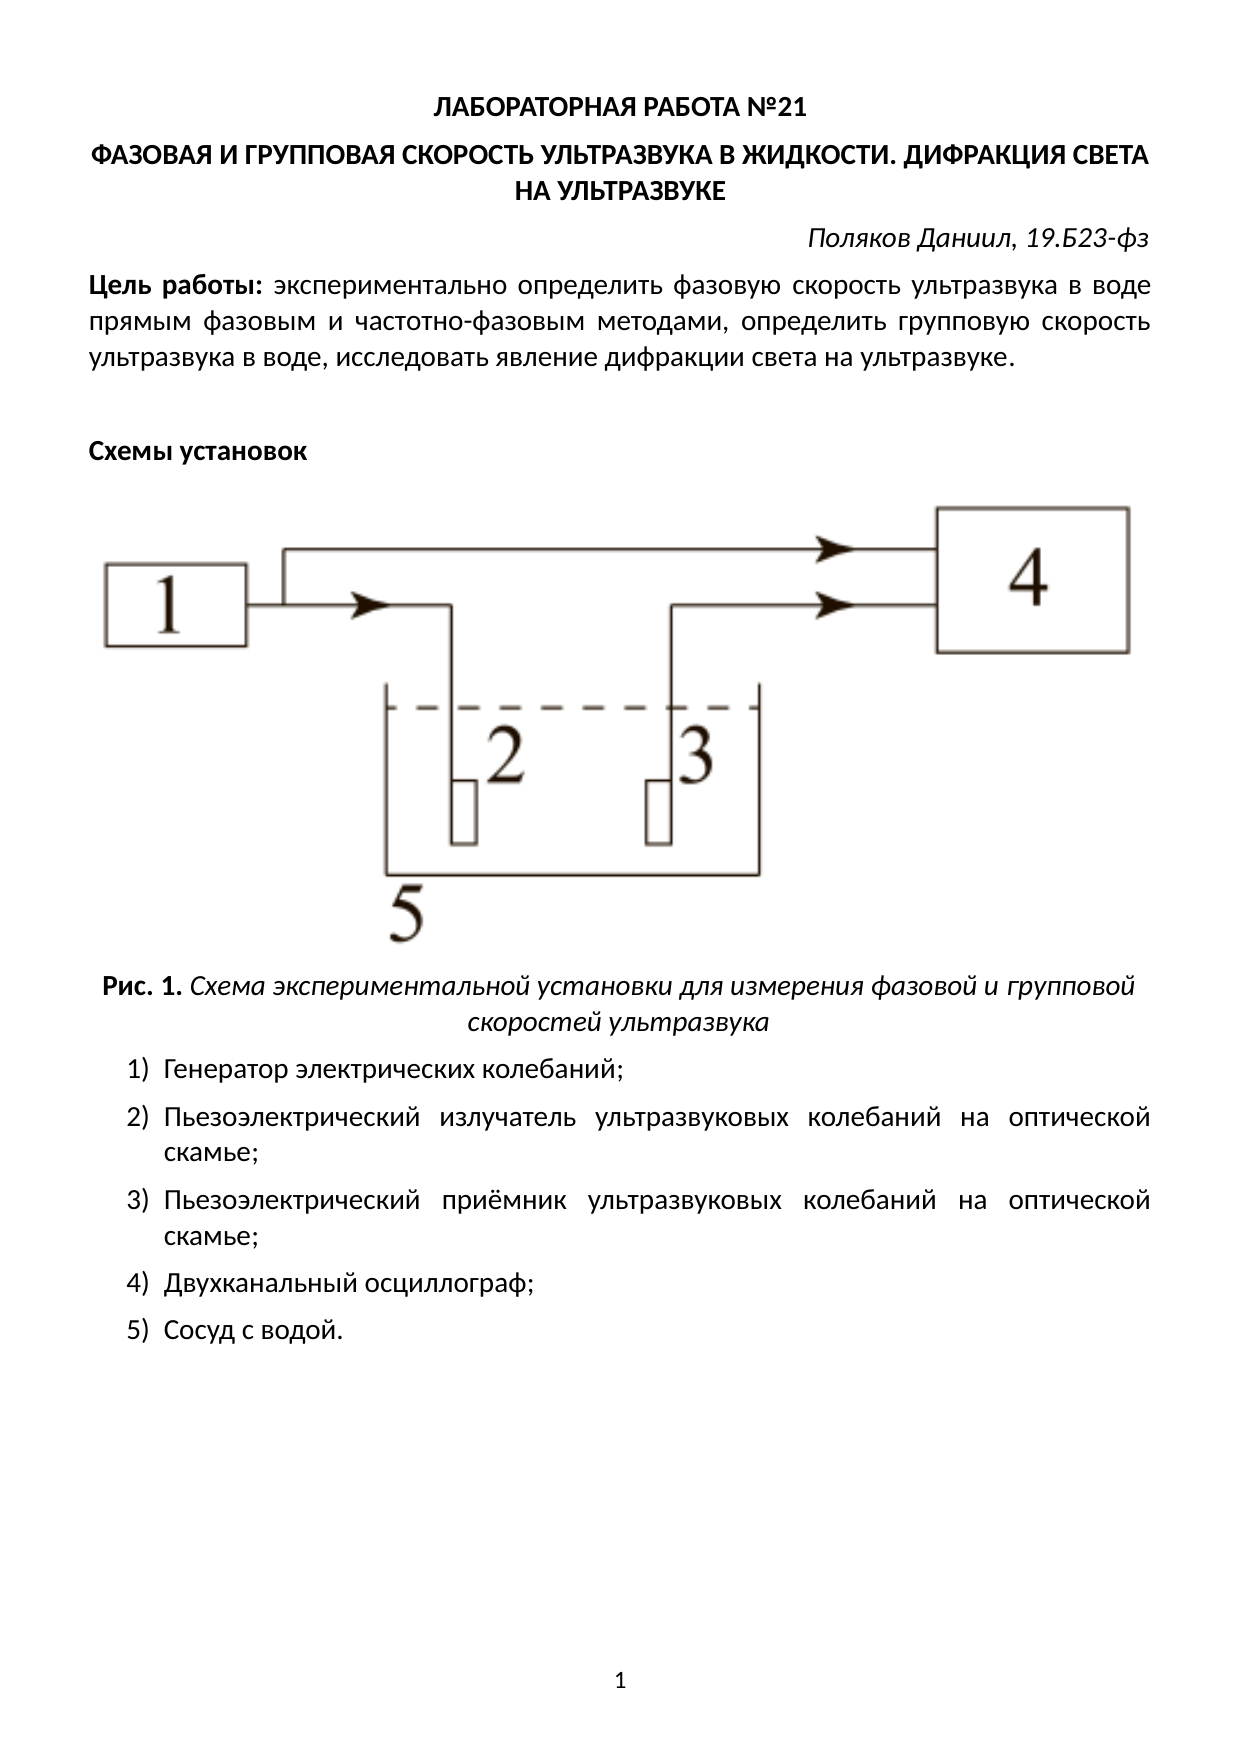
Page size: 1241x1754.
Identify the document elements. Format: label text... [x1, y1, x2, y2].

list Сосуд с водой. [126, 1311, 1152, 1347]
text Поляков Даниил, 19.Б23-фз [88, 219, 1152, 254]
title ЛАБОРАТОРНАЯ РАБОТА №21 [88, 88, 1152, 124]
text Цель работы: экспериментально определить фазовую скорость ультразвука в воде прямым фазовым и частотно-фазовым методами, определить групповую скорость ультразвука в воде, исследовать явление дифракции света на ультразвуке. [88, 266, 1152, 373]
text Рис. 1. Схема экспериментальной установки для измерения фазовой и групповой скоростей ультразвука [88, 967, 1152, 1039]
list Пьезоэлектрический излучатель ультразвуковых колебаний на оптической скамье; [126, 1098, 1152, 1169]
picture [88, 479, 1152, 956]
title ФАЗОВАЯ И ГРУППОВАЯ СКОРОСТЬ УЛЬТРАЗВУКА В ЖИДКОСТИ. ДИФРАКЦИЯ СВЕТА НА УЛЬТРАЗВУКЕ [88, 136, 1152, 207]
list Двухканальный осциллограф; [126, 1264, 1152, 1299]
list Генератор электрических колебаний; [126, 1051, 1152, 1086]
list Пьезоэлектрический приёмник ультразвуковых колебаний на оптической скамье; [126, 1181, 1152, 1252]
subtitle Схемы установок [88, 432, 1152, 468]
